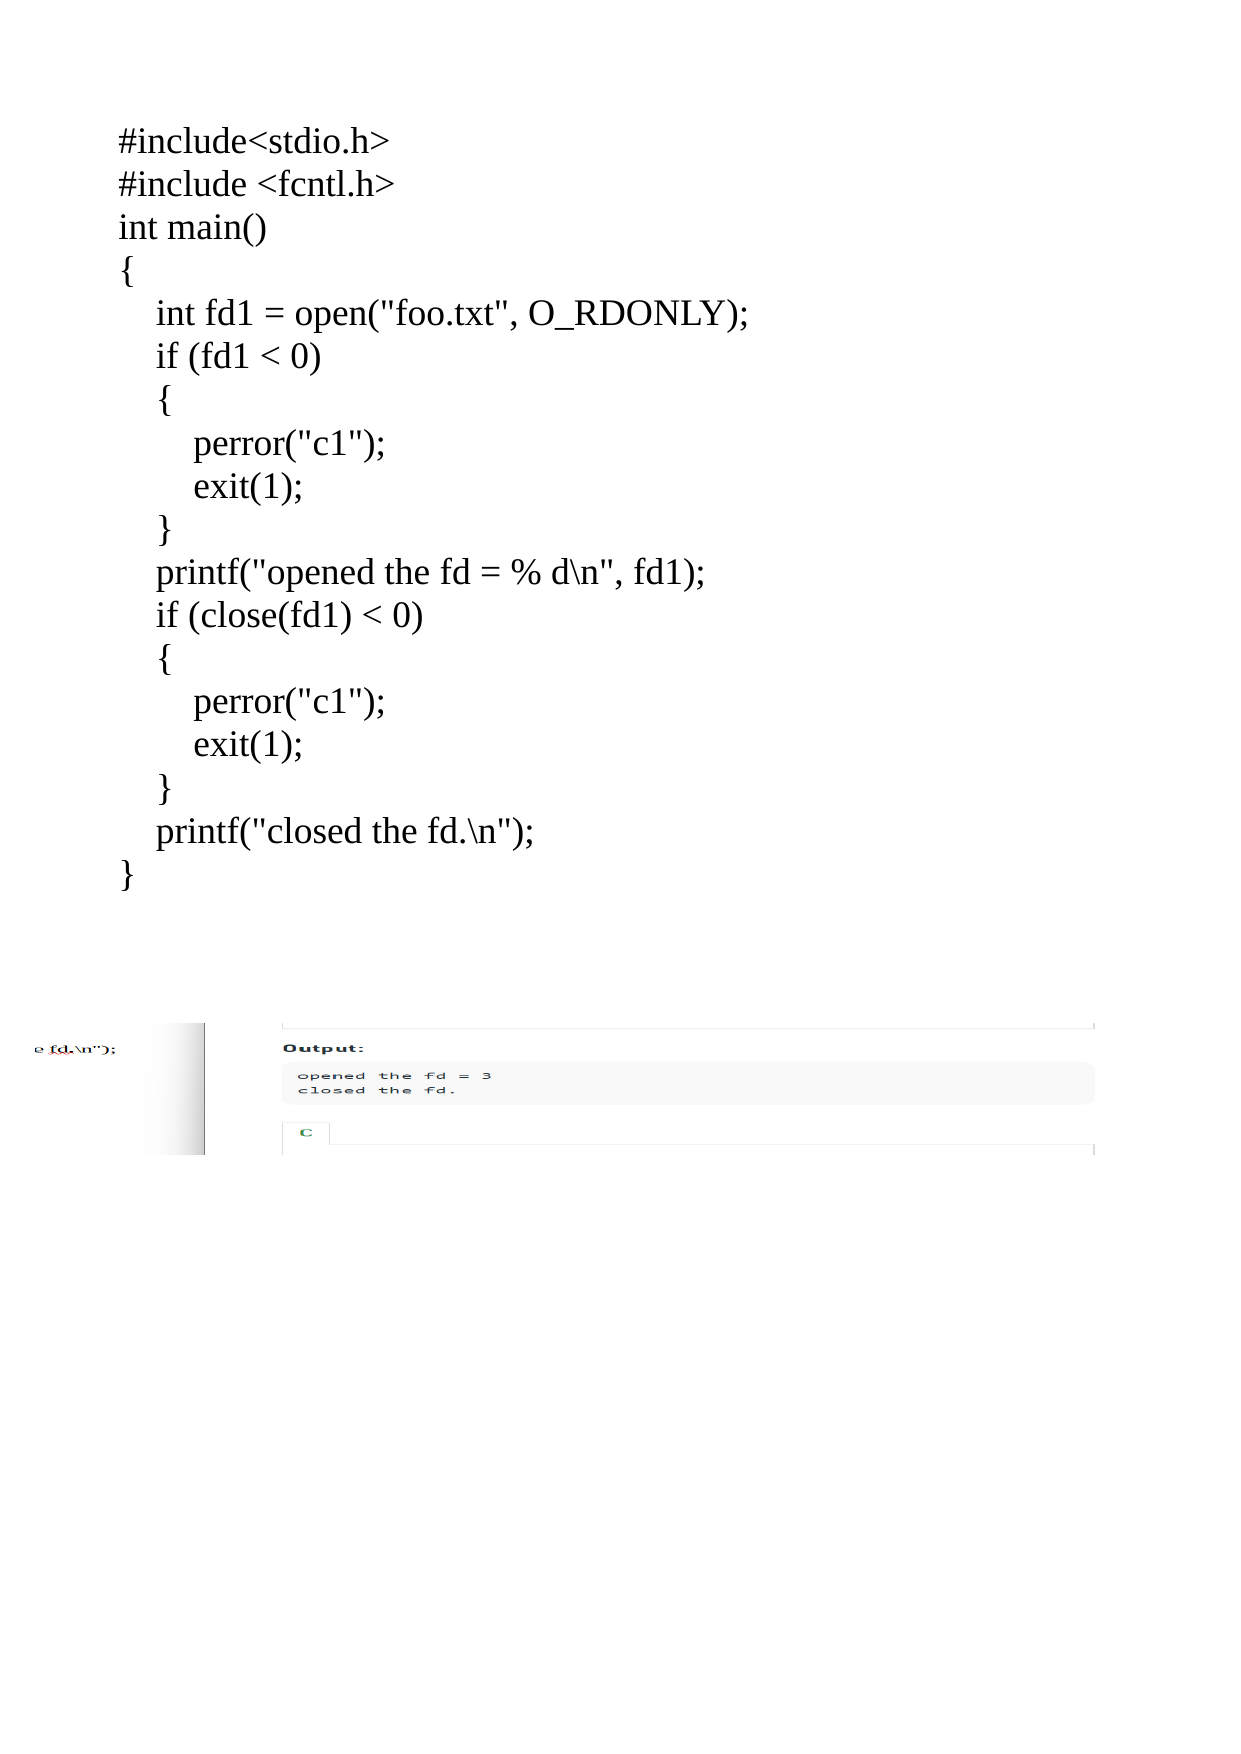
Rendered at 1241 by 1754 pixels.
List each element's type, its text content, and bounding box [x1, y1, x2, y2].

picture [999, 1023, 1149, 1155]
text if (fd1 < 0) [118, 334, 1122, 377]
text exit(1); [118, 722, 1122, 765]
text printf("opened the fd = % d\n", fd1); [118, 549, 1122, 592]
text #include <fcntl.h> [118, 161, 1122, 204]
text } [118, 765, 1122, 808]
text } [118, 851, 1122, 894]
text { [118, 377, 1122, 420]
text { [118, 247, 1122, 291]
text } [118, 506, 1122, 549]
text perror("c1"); [118, 679, 1122, 722]
text #include<stdio.h> [118, 118, 1122, 161]
text { [118, 636, 1122, 679]
text printf("closed the fd.\n"); [118, 808, 1122, 851]
text if (close(fd1) < 0) [118, 592, 1122, 636]
text exit(1); [118, 463, 1122, 506]
text int fd1 = open("foo.txt", O_RDONLY); [118, 291, 1122, 334]
text perror("c1"); [118, 420, 1122, 463]
text int main() [118, 204, 1122, 247]
